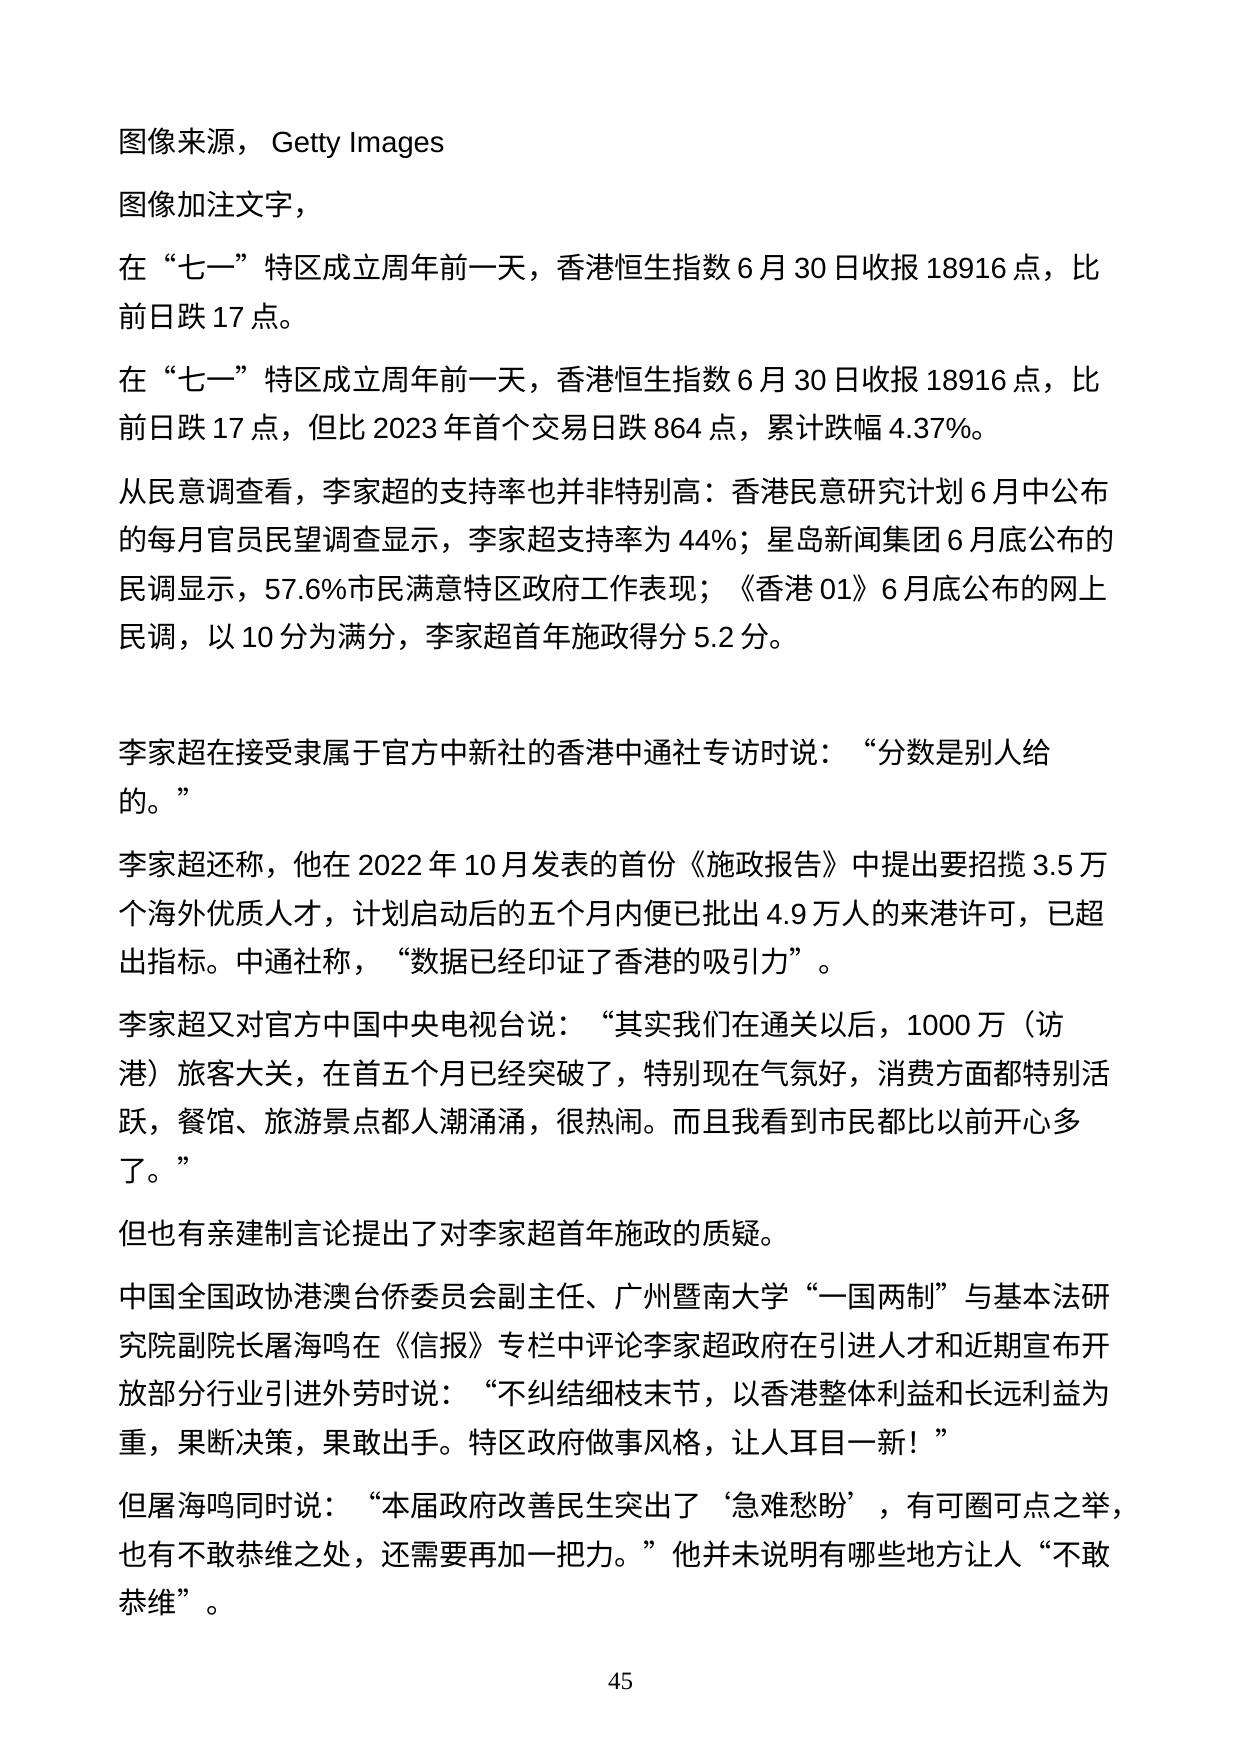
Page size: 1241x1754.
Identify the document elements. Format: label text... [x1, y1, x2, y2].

text 李家超在接受隶属于官方中新社的香港中通社专访时说：“分数是别人给的。” [118, 730, 1122, 821]
text 中国全国政协港澳台侨委员会副主任、广州暨南大学“一国两制”与基本法研究院副院长屠海鸣在《信报》专栏中评论李家超政府在引进人才和近期宣布开放部分行业引进外劳时说：“不纠结细枝末节，以香港整体利益和长远利益为重，果断决策，果敢出手。特区政府做事风格，让人耳目一新！” [118, 1274, 1122, 1462]
text 图像加注文字， [118, 182, 1122, 224]
text 但也有亲建制言论提出了对李家超首年施政的质疑。 [118, 1211, 1122, 1253]
text 图像来源， Getty Images [118, 118, 1122, 161]
text 从民意调查看，李家超的支持率也并非特别高：香港民意研究计划6月中公布的每月官员民望调查显示，李家超支持率为44%；星岛新闻集团6月底公布的民调显示，57.6%市民满意特区政府工作表现；《香港01》6月底公布的网上民调，以10分为满分，李家超首年施政得分5.2分。 [118, 468, 1122, 656]
text 李家超又对官方中国中央电视台说：“其实我们在通关以后，1000万（访港）旅客大关，在首五个月已经突破了，特别现在气氛好，消费方面都特别活跃，餐馆、旅游景点都人潮涌涌，很热闹。而且我看到市民都比以前开心多了。” [118, 1002, 1122, 1190]
text 但屠海鸣同时说：“本届政府改善民生突出了‘急难愁盼’，有可圈可点之举，也有不敢恭维之处，还需要再加一把力。”他并未说明有哪些地方让人“不敢恭维”。 [118, 1482, 1122, 1622]
text 在“七一”特区成立周年前一天，香港恒生指数6月30日收报18916点，比前日跌17点，但比2023年首个交易日跌864点，累计跌幅4.37%。 [118, 356, 1122, 447]
text 在“七一”特区成立周年前一天，香港恒生指数6月30日收报18916点，比前日跌17点。 [118, 245, 1122, 336]
text 李家超还称，他在2022年10月发表的首份《施政报告》中提出要招揽3.5万个海外优质人才，计划启动后的五个月内便已批出4.9万人的来港许可，已超出指标。中通社称，“数据已经印证了香港的吸引力”。 [118, 842, 1122, 981]
